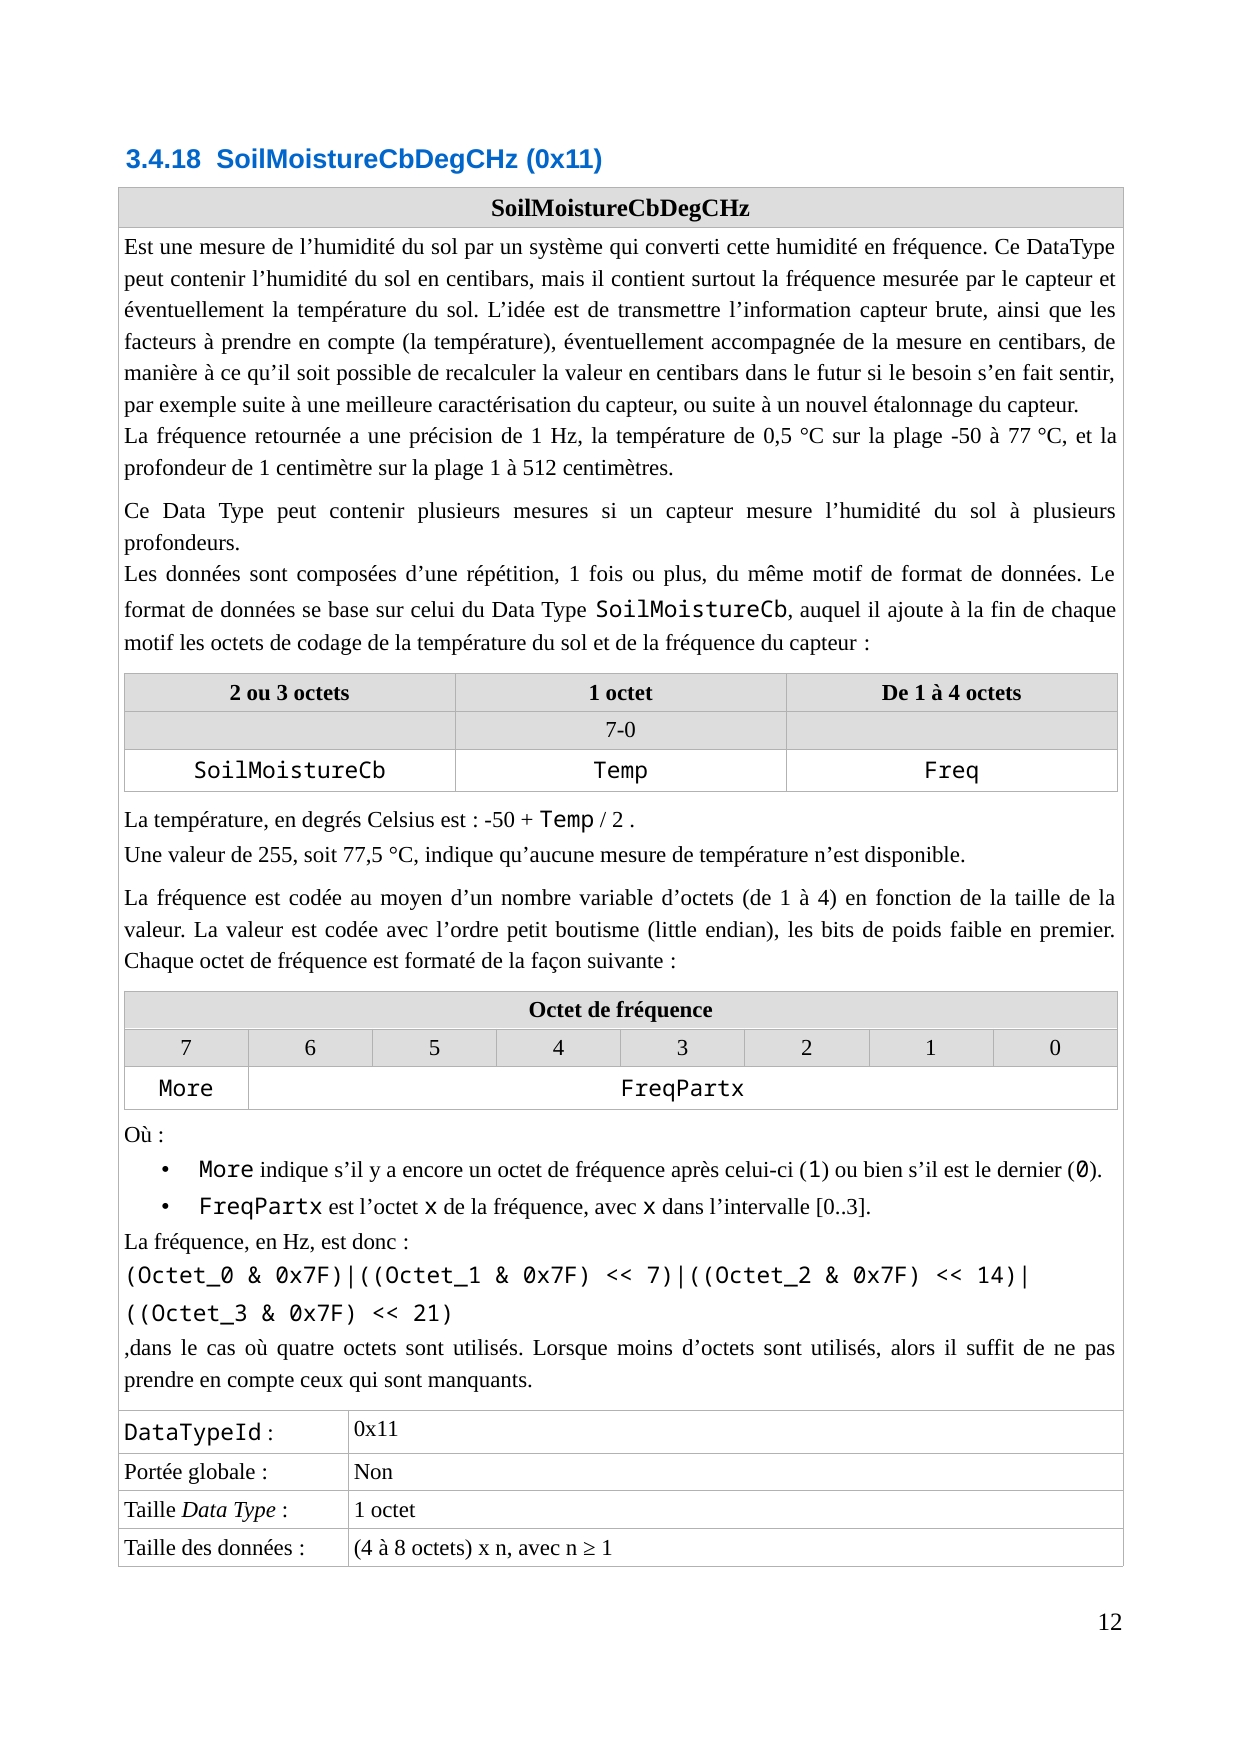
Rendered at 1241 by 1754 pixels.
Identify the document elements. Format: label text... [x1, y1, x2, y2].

table_cell 4 [497, 1030, 620, 1066]
table_cell [787, 712, 1117, 749]
subtitle SoilMoistureCbDegCHz (0x11) [118, 143, 1122, 174]
table_cell 7-0 [456, 712, 786, 749]
table_cell Non [349, 1454, 1123, 1490]
table_cell Temp [456, 750, 786, 791]
table_cell FreqPartx [249, 1067, 1117, 1109]
table_cell 0 [994, 1030, 1117, 1066]
table_cell More [125, 1067, 248, 1109]
table_cell 6 [249, 1030, 372, 1066]
table_cell Portée globale : [119, 1454, 348, 1490]
table_cell 1 [870, 1030, 993, 1066]
table_header De 1 à 4 octets [787, 674, 1117, 711]
table_cell DataTypeId : [119, 1411, 348, 1452]
table_cell 5 [373, 1030, 496, 1066]
table_cell 1 octet [349, 1491, 1123, 1528]
table_cell SoilMoistureCb [125, 750, 455, 791]
table_cell (4 à 8 octets) x n, avec n ≥ 1 [349, 1529, 1123, 1566]
table_cell 3 [621, 1030, 744, 1066]
table_cell [125, 712, 455, 749]
table_header 1 octet [456, 674, 786, 711]
table_cell Freq [787, 750, 1117, 791]
table_cell Taille des données : [119, 1529, 348, 1566]
table_cell 0x11 [349, 1411, 1123, 1452]
table_cell Est une mesure de l’humidité du sol par un système qui converti cette humidité en fréquence. Ce DataType peut contenir l’humidité du sol en centibars, mais il contient surtout la fréquence mesurée par le capteur et éventuellement la température du sol. L’idée est de transmettre l’information capteur brute, ainsi que les facteurs à prendre en compte (la température), éventuellement accompagnée de la mesure en centibars, de manière à ce qu’il soit possible de recalculer la valeur en centibars dans le futur si le besoin s’en fait sentir, par exemple suite à une meilleure caractérisation du capteur, ou suite à un nouvel étalonnage du capteur. La fréquence retournée a une précision de 1 Hz, la température de 0,5 °C sur la plage -50 à 77 °C, et la profondeur de 1 centimètre sur la plage 1 à 512 centimètres. Ce Data Type peut contenir plusieurs mesures si un capteur mesure l’humidité du sol à plusieurs profondeurs. Les données sont composées d’une répétition, 1 fois ou plus, du même motif de format de données. Le format de données se base sur celui du Data Type SoilMoistureCb, auquel il ajoute à la fin de chaque motif les octets de codage de la température du sol et de la fréquence du capteur : La température, en degrés Celsius est : -50 + Temp / 2 . Une valeur de 255, soit 77,5 °C, indique qu’aucune mesure de température n’est disponible. La fréquence est codée au moyen d’un nombre variable d’octets (de 1 à 4) en fonction de la taille de la valeur. La valeur est codée avec l’ordre petit boutisme (little endian), les bits de poids faible en premier. Chaque octet de fréquence est formaté de la façon suivante : Où : More indique s’il y a encore un octet de fréquence après celui-ci (1) ou bien s’il est le dernier (0). FreqPartx est l’octet x de la fréquence, avec x dans l’intervalle [0..3]. La fréquence, en Hz, est donc : (Octet_0 & 0x7F)|((Octet_1 & 0x7F) << 7)|((Octet_2 & 0x7F) << 14)|((Octet_3 & 0x7F) << 21) ,dans le cas où quatre octets sont utilisés. Lorsque moins d’octets sont utilisés, alors il suffit de ne pas prendre en compte ceux qui sont manquants. [119, 228, 1123, 1410]
table_cell Taille Data Type : [119, 1491, 348, 1528]
table_header Octet de fréquence [125, 992, 1117, 1028]
table_cell 7 [125, 1030, 248, 1066]
table_header SoilMoistureCbDegCHz [119, 188, 1123, 227]
table_header 2 ou 3 octets [125, 674, 455, 711]
table_cell 2 [745, 1030, 869, 1066]
